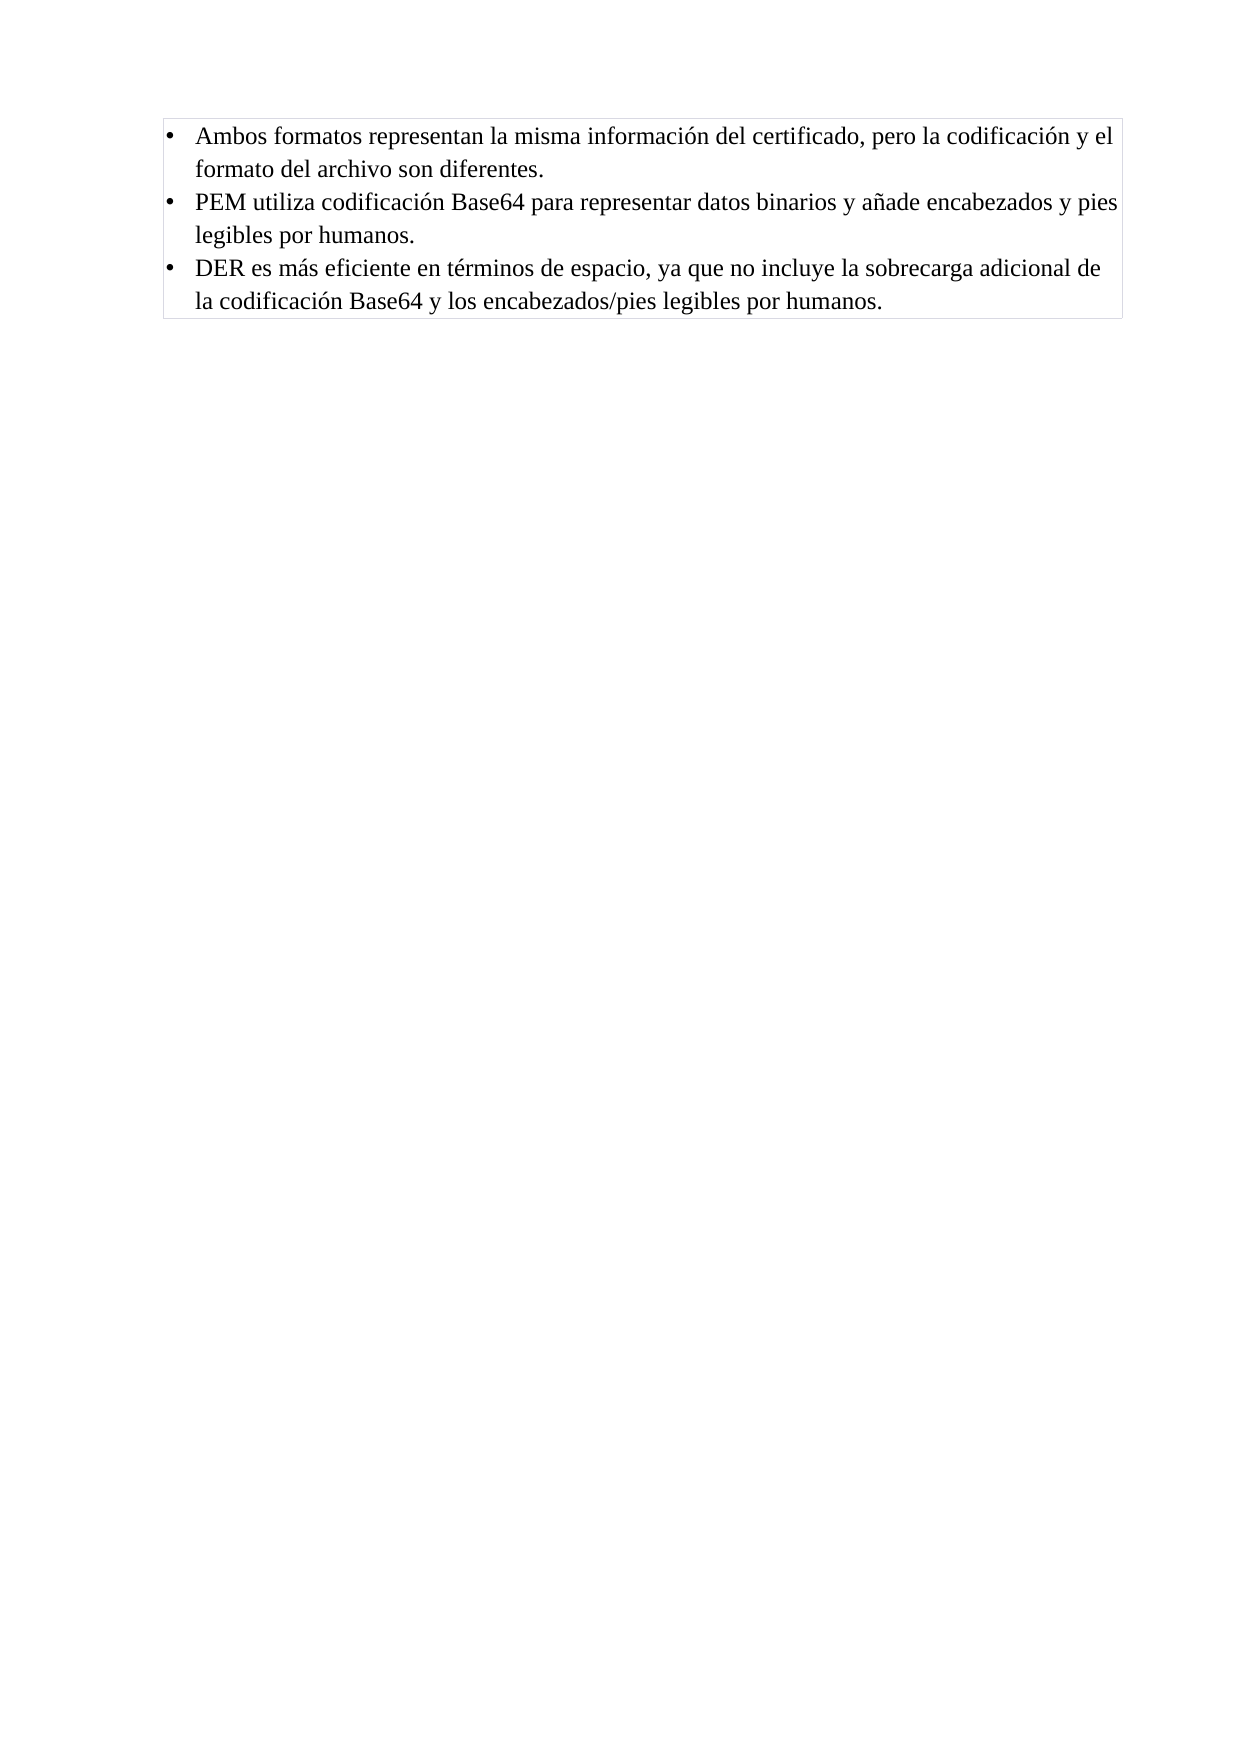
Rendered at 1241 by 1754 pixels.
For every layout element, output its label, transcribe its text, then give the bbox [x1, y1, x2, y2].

list DER es más eficiente en términos de espacio, ya que no incluye la sobrecarga adicional de la codificación Base64 y los encabezados/pies legibles por humanos. [164, 250, 1122, 318]
list Ambos formatos representan la misma información del certificado, pero la codificación y el formato del archivo son diferentes. [164, 119, 1122, 183]
list PEM utiliza codificación Base64 para representar datos binarios y añade encabezados y pies legibles por humanos. [164, 184, 1122, 249]
